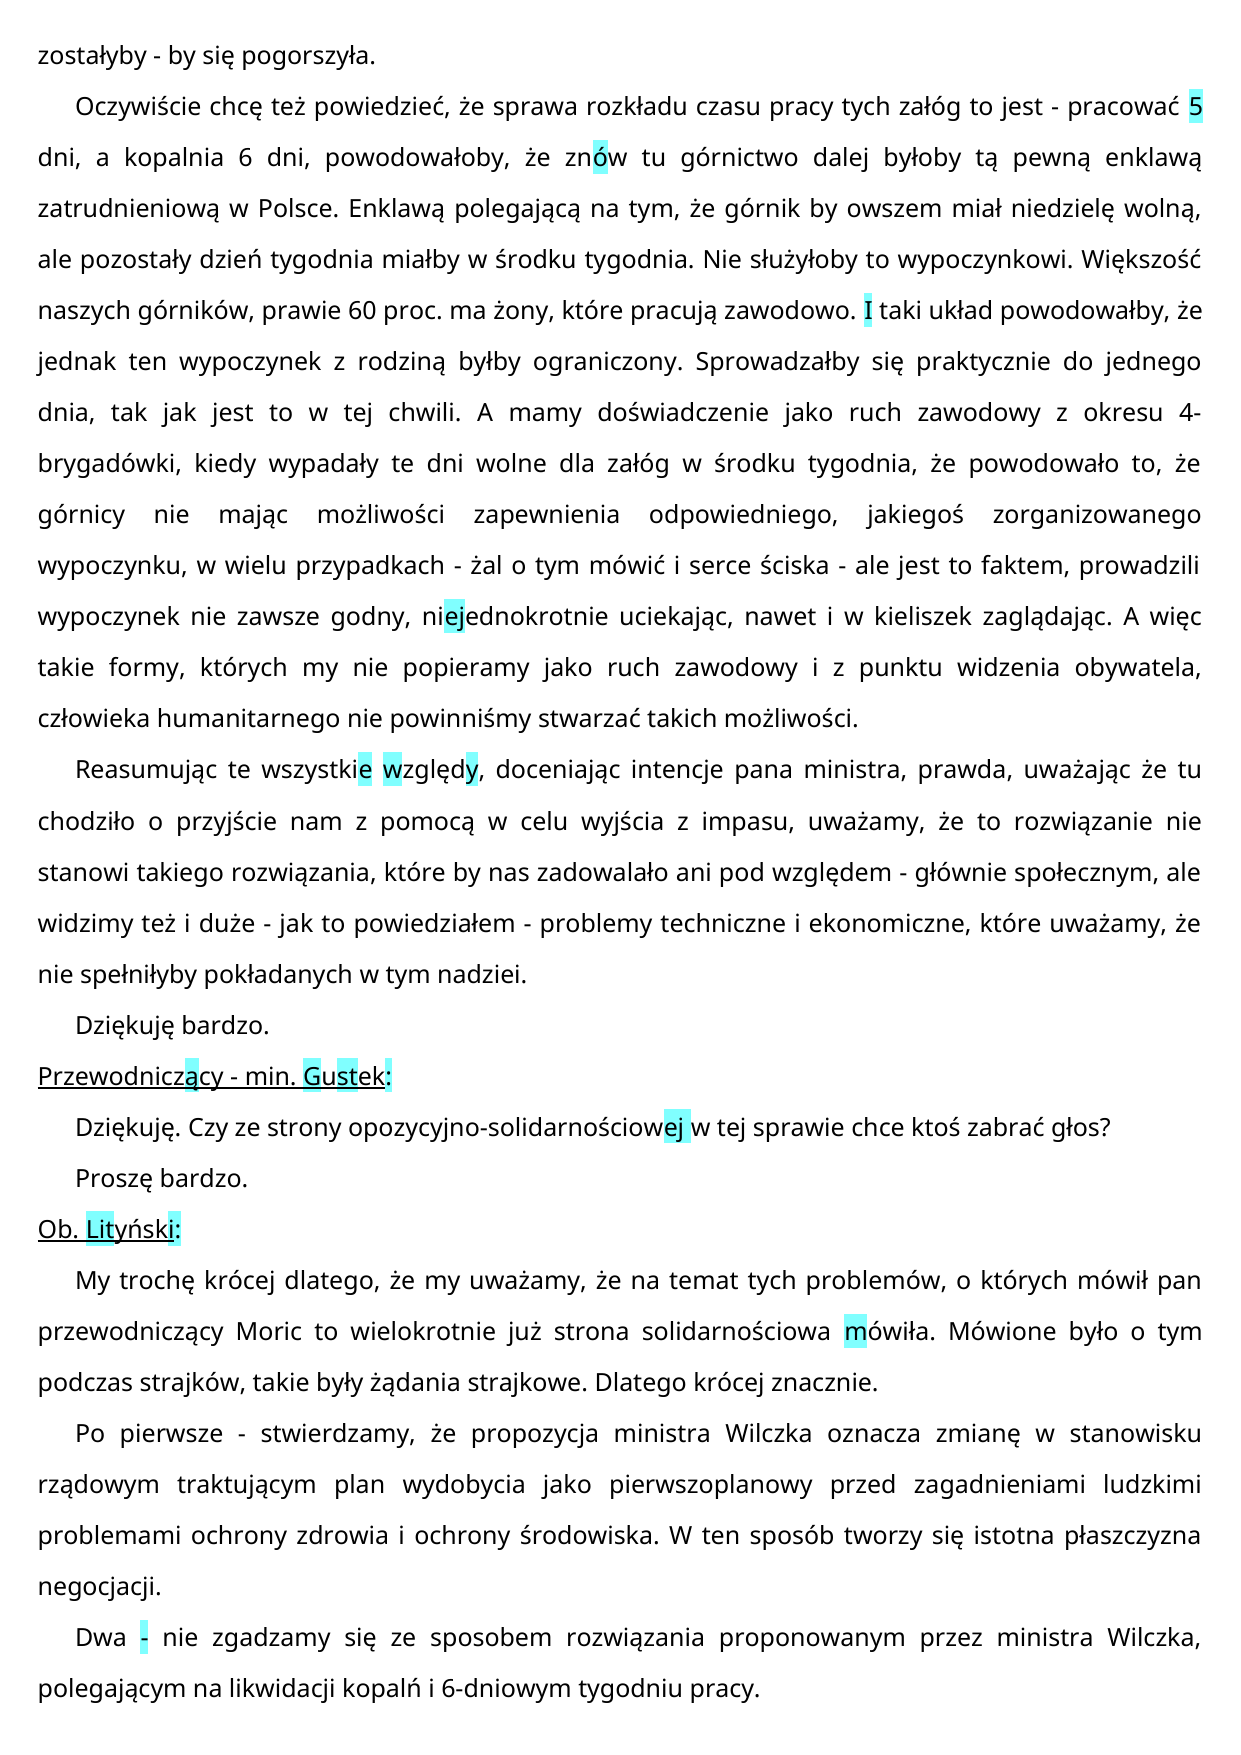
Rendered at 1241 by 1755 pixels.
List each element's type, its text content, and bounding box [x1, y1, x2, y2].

text Przewodniczący - min. Gustek: [37, 1058, 1203, 1092]
text Proszę bardzo. [37, 1160, 1203, 1194]
text Dziękuję. Czy ze strony opozycyjno-solidarnościowej w tej sprawie chce ktoś zabrać głos? [37, 1109, 1203, 1143]
text Oczywiście chcę też powiedzieć, że sprawa rozkładu czasu pracy tych załóg to jest - pracować 5 dni, a kopalnia 6 dni, powodowałoby, że znów tu górnictwo dalej byłoby tą pewną enklawą zatrudnieniową w Polsce. Enklawą polegającą na tym, że górnik by owszem miał niedzielę wolną, ale pozostały dzień tygodnia miałby w środku tygodnia. Nie służyłoby to wypoczynkowi. Większość naszych górników, prawie 60 proc. ma żony, które pracują zawodowo. I taki układ powodowałby, że jednak ten wypoczynek z rodziną byłby ograniczony. Sprowadzałby się praktycznie do jednego dnia, tak jak jest to w tej chwili. A mamy doświadczenie jako ruch zawodowy z okresu 4-brygadówki, kiedy wypadały te dni wolne dla załóg w środku tygodnia, że powodowało to, że górnicy nie mając możliwości zapewnienia odpowiedniego, jakiegoś zorganizowanego wypoczynku, w wielu przypadkach - żal o tym mówić i serce ściska - ale jest to faktem, prowadzili wypoczynek nie zawsze godny, niejednokrotnie uciekając, nawet i w kieliszek zaglądając. A więc takie formy, których my nie popieramy jako ruch zawodowy i z punktu widzenia obywatela, człowieka humanitarnego nie powinniśmy stwarzać takich możliwości. [37, 88, 1203, 735]
text Reasumując te wszystkie względy, doceniając intencje pana ministra, prawda, uważając że tu chodziło o przyjście nam z pomocą w celu wyjścia z impasu, uważamy, że to rozwiązanie nie stanowi takiego rozwiązania, które by nas zadowalało ani pod względem - głównie społecznym, ale widzimy też i duże - jak to powiedziałem - problemy techniczne i ekonomiczne, które uważamy, że nie spełniłyby pokładanych w tym nadziei. [37, 752, 1203, 990]
text Dwa - nie zgadzamy się ze sposobem rozwiązania proponowanym przez ministra Wilczka, polegającym na likwidacji kopalń i 6-dniowym tygodniu pracy. [37, 1620, 1203, 1705]
text Ob. Lityński: [37, 1211, 1203, 1246]
text Dziękuję bardzo. [37, 1007, 1203, 1041]
text My trochę krócej dlatego, że my uważamy, że na temat tych problemów, o których mówił pan przewodniczący Moric to wielokrotnie już strona solidarnościowa mówiła. Mówione było o tym podczas strajków, takie były żądania strajkowe. Dlatego krócej znacznie. [37, 1262, 1203, 1399]
text zostałyby - by się pogorszyła. [37, 37, 1203, 72]
text Po pierwsze - stwierdzamy, że propozycja ministra Wilczka oznacza zmianę w stanowisku rządowym traktującym plan wydobycia jako pierwszoplanowy przed zagadnieniami ludzkimi problemami ochrony zdrowia i ochrony środowiska. W ten sposób tworzy się istotna płaszczyzna negocjacji. [37, 1416, 1203, 1603]
